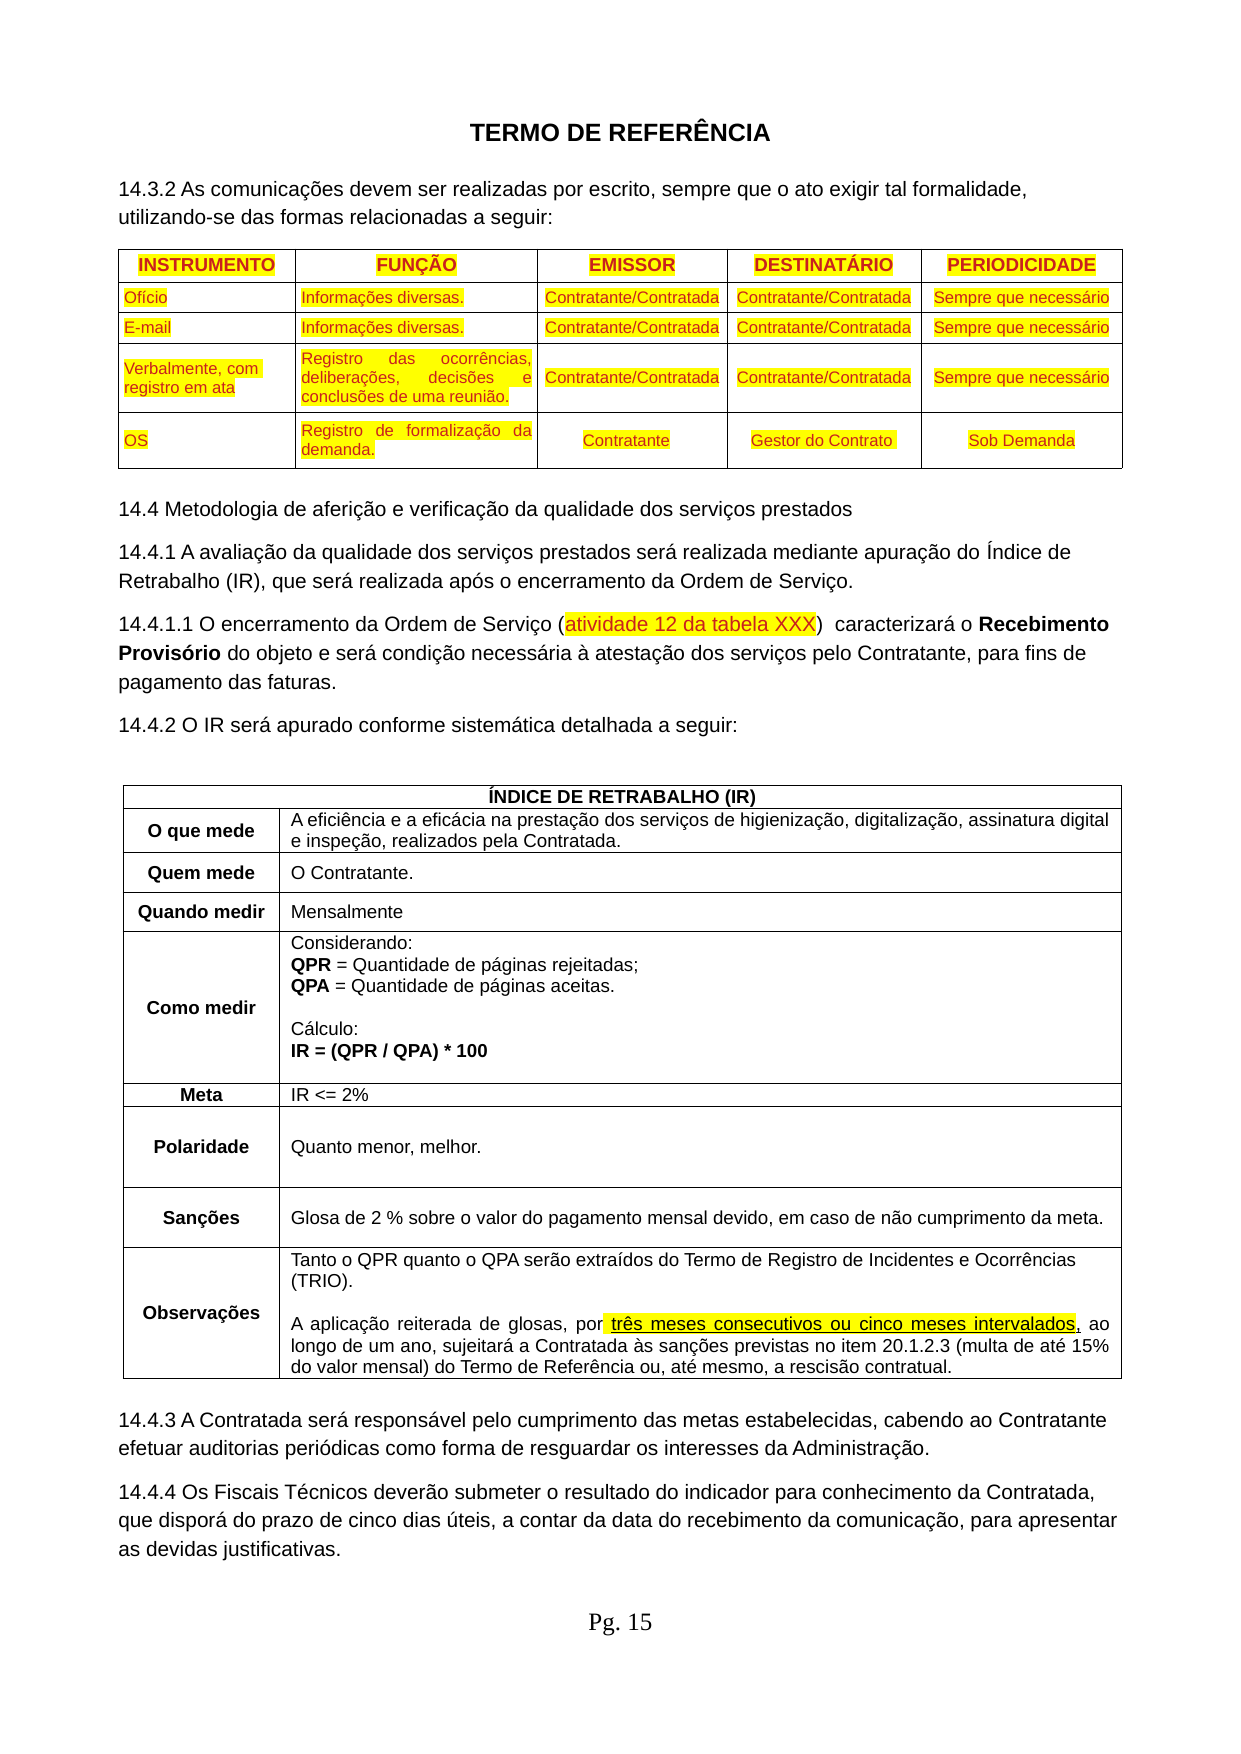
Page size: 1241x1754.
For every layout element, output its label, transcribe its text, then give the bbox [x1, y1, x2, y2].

table_cell Contratante/Contratada [728, 344, 921, 412]
table_cell Contratante/Contratada [538, 313, 727, 343]
table_cell Sob Demanda [922, 413, 1122, 468]
table_cell E-mail [119, 313, 295, 343]
table_cell Contratante/Contratada [728, 283, 921, 312]
table_cell Sempre que necessário [922, 344, 1122, 412]
text 14.3.2 As comunicações devem ser realizadas por escrito, sempre que o ato exigir tal formalidade, utilizando-se das formas relacionadas a seguir: [118, 176, 1122, 229]
table_cell Quando medir [124, 893, 279, 931]
table_header ÍNDICE DE RETRABALHO (IR) [124, 786, 1121, 808]
table_header PERIODICIDADE [922, 250, 1122, 282]
table_cell Gestor do Contrato [728, 413, 921, 468]
table_cell Registro de formalização da demanda. [296, 413, 537, 468]
table_cell Sanções [124, 1188, 279, 1247]
table_header DESTINATÁRIO [728, 250, 921, 282]
table_cell Informações diversas. [296, 313, 537, 343]
table_cell Meta [124, 1084, 279, 1106]
table_cell Considerando: QPR = Quantidade de páginas rejeitadas; QPA = Quantidade de páginas aceitas. Cálculo: IR = (QPR / QPA) * 100 [280, 932, 1121, 1083]
table_cell Contratante [538, 413, 727, 468]
text 14.4.1 A avaliação da qualidade dos serviços prestados será realizada mediante apuração do Índice de Retrabalho (IR), que será realizada após o encerramento da Ordem de Serviço. [118, 540, 1122, 593]
table_cell Polaridade [124, 1107, 279, 1187]
text 14.4.4 Os Fiscais Técnicos deverão submeter o resultado do indicador para conhecimento da Contratada, que disporá do prazo de cinco dias úteis, a contar da data do recebimento da comunicação, para apresentar as devidas justificativas. [118, 1479, 1122, 1561]
table_cell Sempre que necessário [922, 283, 1122, 312]
table_cell Quanto menor, melhor. [280, 1107, 1121, 1187]
table_cell Observações [124, 1248, 279, 1378]
table_header EMISSOR [538, 250, 727, 282]
text 14.4.3 A Contratada será responsável pelo cumprimento das metas estabelecidas, cabendo ao Contratante efetuar auditorias periódicas como forma de resguardar os interesses da Administração. [118, 1407, 1122, 1460]
table_cell Contratante/Contratada [538, 283, 727, 312]
table_cell Quem mede [124, 853, 279, 892]
table_header INSTRUMENTO [119, 250, 295, 282]
table_cell IR <= 2% [280, 1084, 1121, 1106]
table_cell Registro das ocorrências, deliberações, decisões e conclusões de uma reunião. [296, 344, 537, 412]
table_cell Contratante/Contratada [538, 344, 727, 412]
table_cell OS [119, 413, 295, 468]
table_cell Mensalmente [280, 893, 1121, 931]
table_cell Ofício [119, 283, 295, 312]
text 14.4.1.1 O encerramento da Ordem de Serviço (atividade 12 da tabela XXX) caracterizará o Recebimento Provisório do objeto e será condição necessária à atestação dos serviços pelo Contratante, para fins de pagamento das faturas. [118, 612, 1122, 693]
table_cell Como medir [124, 932, 279, 1083]
table_cell Sempre que necessário [922, 313, 1122, 343]
table_cell Informações diversas. [296, 283, 537, 312]
table_cell Verbalmente, com registro em ata [119, 344, 295, 412]
table_cell Glosa de 2 % sobre o valor do pagamento mensal devido, em caso de não cumprimento da meta. [280, 1188, 1121, 1247]
table_cell O que mede [124, 809, 279, 852]
table_cell Contratante/Contratada [728, 313, 921, 343]
table_cell A eficiência e a eficácia na prestação dos serviços de higienização, digitalização, assinatura digital e inspeção, realizados pela Contratada. [280, 809, 1121, 852]
table_cell O Contratante. [280, 853, 1121, 892]
text 14.4.2 O IR será apurado conforme sistemática detalhada a seguir: [118, 713, 1122, 737]
text 14.4 Metodologia de aferição e verificação da qualidade dos serviços prestados [118, 497, 1122, 521]
table_cell Tanto o QPR quanto o QPA serão extraídos do Termo de Registro de Incidentes e Ocorrências (TRIO). A aplicação reiterada de glosas, por três meses consecutivos ou cinco meses intervalados, ao longo de um ano, sujeitará a Contratada às sanções previstas no item 20.1.2.3 (multa de até 15% do valor mensal) do Termo de Referência ou, até mesmo, a rescisão contratual. [280, 1248, 1121, 1378]
table_header FUNÇÃO [296, 250, 537, 282]
